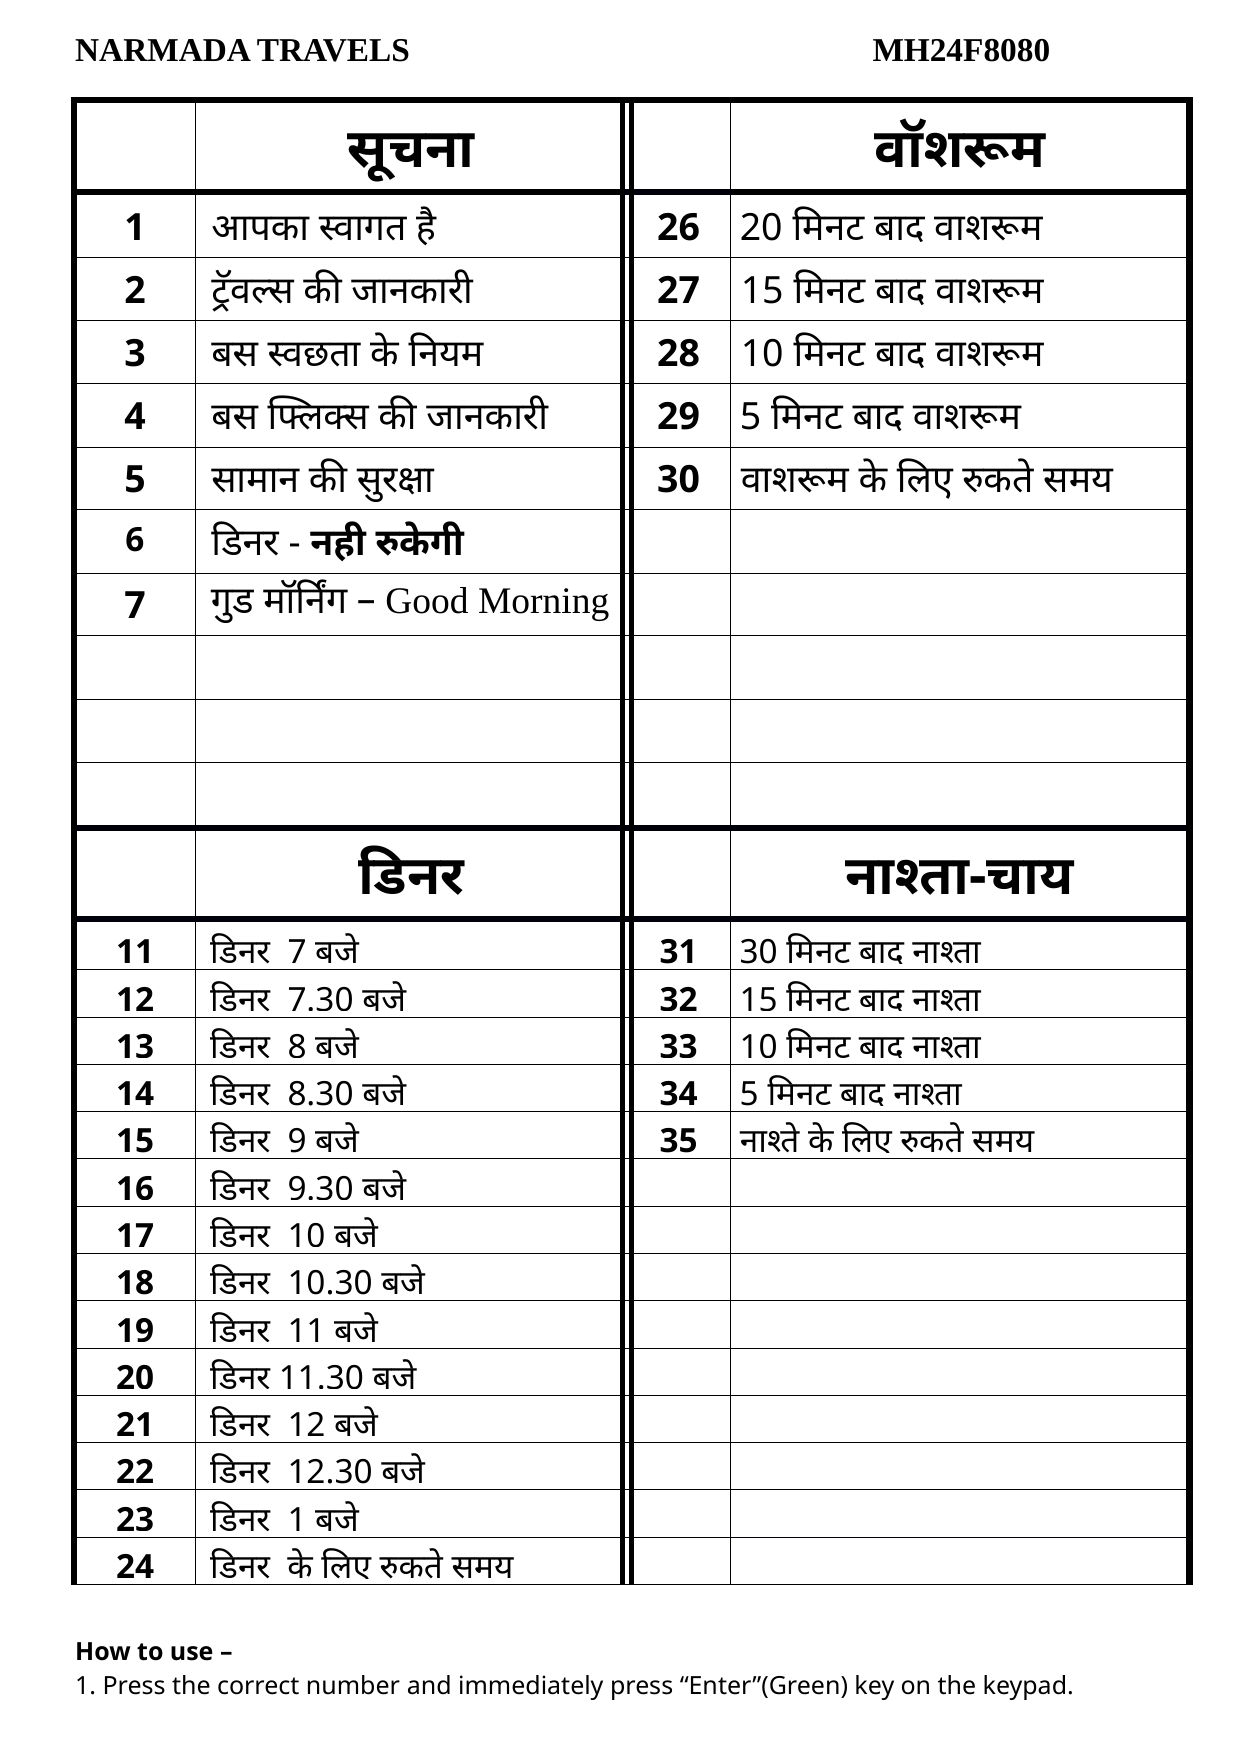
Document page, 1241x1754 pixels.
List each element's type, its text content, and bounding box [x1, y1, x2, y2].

table_cell गुड मॉर्निंग – Good Morning [196, 574, 620, 635]
table_cell [634, 1490, 730, 1537]
table_cell [731, 1207, 1186, 1253]
table_cell डिनर - नही रुकेगी [196, 510, 620, 572]
table_cell 18 [77, 1254, 195, 1300]
table_cell [634, 763, 730, 824]
table_cell डिनर के लिए रुकते समय [196, 1538, 620, 1584]
table_cell [77, 700, 195, 761]
table_cell [731, 1254, 1186, 1300]
table_cell 28 [634, 321, 730, 383]
table_cell डिनर 10.30 बजे [196, 1254, 620, 1300]
table_cell [77, 763, 195, 824]
table_cell 14 [77, 1065, 195, 1111]
table_cell 15 [77, 1112, 195, 1158]
table_cell 12 [77, 970, 195, 1016]
table_cell 13 [77, 1018, 195, 1064]
table_cell [731, 1301, 1186, 1347]
table_cell [731, 510, 1186, 572]
table_cell सामान की सुरक्षा [196, 448, 620, 509]
table_cell [634, 1443, 730, 1489]
table_cell 20 [77, 1349, 195, 1395]
table_cell [634, 1207, 730, 1253]
table_cell [196, 636, 620, 698]
table_cell 15 मिनट बाद वाशरूम [731, 258, 1186, 320]
table_cell 32 [634, 970, 730, 1016]
table_header सूचना [196, 103, 620, 188]
table_cell 11 [77, 922, 195, 969]
table_cell 22 [77, 1443, 195, 1489]
table_cell [77, 636, 195, 698]
table_cell [731, 700, 1186, 761]
table_cell 5 मिनट बाद नाश्ता [731, 1065, 1186, 1111]
table_cell [634, 1396, 730, 1442]
table_cell 30 [634, 448, 730, 509]
table_cell [634, 831, 730, 916]
table_cell [731, 1443, 1186, 1489]
table_cell 31 [634, 922, 730, 969]
table_cell 15 मिनट बाद नाश्ता [731, 970, 1186, 1016]
table_cell 5 [77, 448, 195, 509]
table_cell 17 [77, 1207, 195, 1253]
table_cell [196, 763, 620, 824]
table_cell [196, 700, 620, 761]
table_cell [731, 574, 1186, 635]
table_cell डिनर 9 बजे [196, 1112, 620, 1158]
table_cell डिनर 8 बजे [196, 1018, 620, 1064]
table_cell [634, 1349, 730, 1395]
table_cell 35 [634, 1112, 730, 1158]
table_cell 10 मिनट बाद वाशरूम [731, 321, 1186, 383]
table_cell 27 [634, 258, 730, 320]
table_cell [634, 574, 730, 635]
table_cell [731, 1538, 1186, 1584]
table_cell 1 [77, 195, 195, 257]
table_cell [731, 1159, 1186, 1206]
table_cell डिनर 9.30 बजे [196, 1159, 620, 1206]
table_cell 24 [77, 1538, 195, 1584]
table_cell [77, 831, 195, 916]
table_cell [634, 510, 730, 572]
table_cell डिनर 11.30 बजे [196, 1349, 620, 1395]
table_cell 3 [77, 321, 195, 383]
table_cell डिनर 8.30 बजे [196, 1065, 620, 1111]
table_cell आपका स्वागत है [196, 195, 620, 257]
table_cell नाश्ता-चाय [731, 831, 1186, 916]
table_cell डिनर 11 बजे [196, 1301, 620, 1347]
table_header [77, 103, 195, 188]
table_cell [731, 1490, 1186, 1537]
table_cell [731, 636, 1186, 698]
table_cell 10 मिनट बाद नाश्ता [731, 1018, 1186, 1064]
table_cell 21 [77, 1396, 195, 1442]
table_cell 4 [77, 384, 195, 446]
table_cell [634, 1301, 730, 1347]
table_cell डिनर 1 बजे [196, 1490, 620, 1537]
table_cell [731, 763, 1186, 824]
table_cell डिनर 10 बजे [196, 1207, 620, 1253]
table_cell बस स्वछता के नियम [196, 321, 620, 383]
table_cell 20 मिनट बाद वाशरूम [731, 195, 1186, 257]
table_cell [731, 1396, 1186, 1442]
table_cell 16 [77, 1159, 195, 1206]
text 1. Press the correct number and immediately press “Enter”(Green) key on the keypad. [75, 1667, 1165, 1702]
table_cell डिनर 12 बजे [196, 1396, 620, 1442]
table_cell ट्रॅवल्स की जानकारी [196, 258, 620, 320]
table_cell डिनर 7.30 बजे [196, 970, 620, 1016]
table_cell 34 [634, 1065, 730, 1111]
table_header वॉशरूम [731, 103, 1186, 188]
table_cell वाशरूम के लिए रुकते समय [731, 448, 1186, 509]
table_cell बस फ्लिक्स की जानकारी [196, 384, 620, 446]
table_cell डिनर 12.30 बजे [196, 1443, 620, 1489]
table_cell 26 [634, 195, 730, 257]
table_cell [634, 700, 730, 761]
table_cell डिनर 7 बजे [196, 922, 620, 969]
table_cell [634, 1254, 730, 1300]
table_cell 2 [77, 258, 195, 320]
table_cell [731, 1349, 1186, 1395]
table_cell 19 [77, 1301, 195, 1347]
table_cell 7 [77, 574, 195, 635]
table_cell 29 [634, 384, 730, 446]
table_cell 30 मिनट बाद नाश्ता [731, 922, 1186, 969]
table_cell 5 मिनट बाद वाशरूम [731, 384, 1186, 446]
table_cell डिनर [196, 831, 620, 916]
text How to use – [75, 1633, 1165, 1667]
table_cell 6 [77, 510, 195, 572]
table_cell नाश्ते के लिए रुकते समय [731, 1112, 1186, 1158]
table_cell 23 [77, 1490, 195, 1537]
table_cell [634, 636, 730, 698]
table_cell [634, 1159, 730, 1206]
table_header [634, 103, 730, 188]
table_cell 33 [634, 1018, 730, 1064]
table_cell [634, 1538, 730, 1584]
